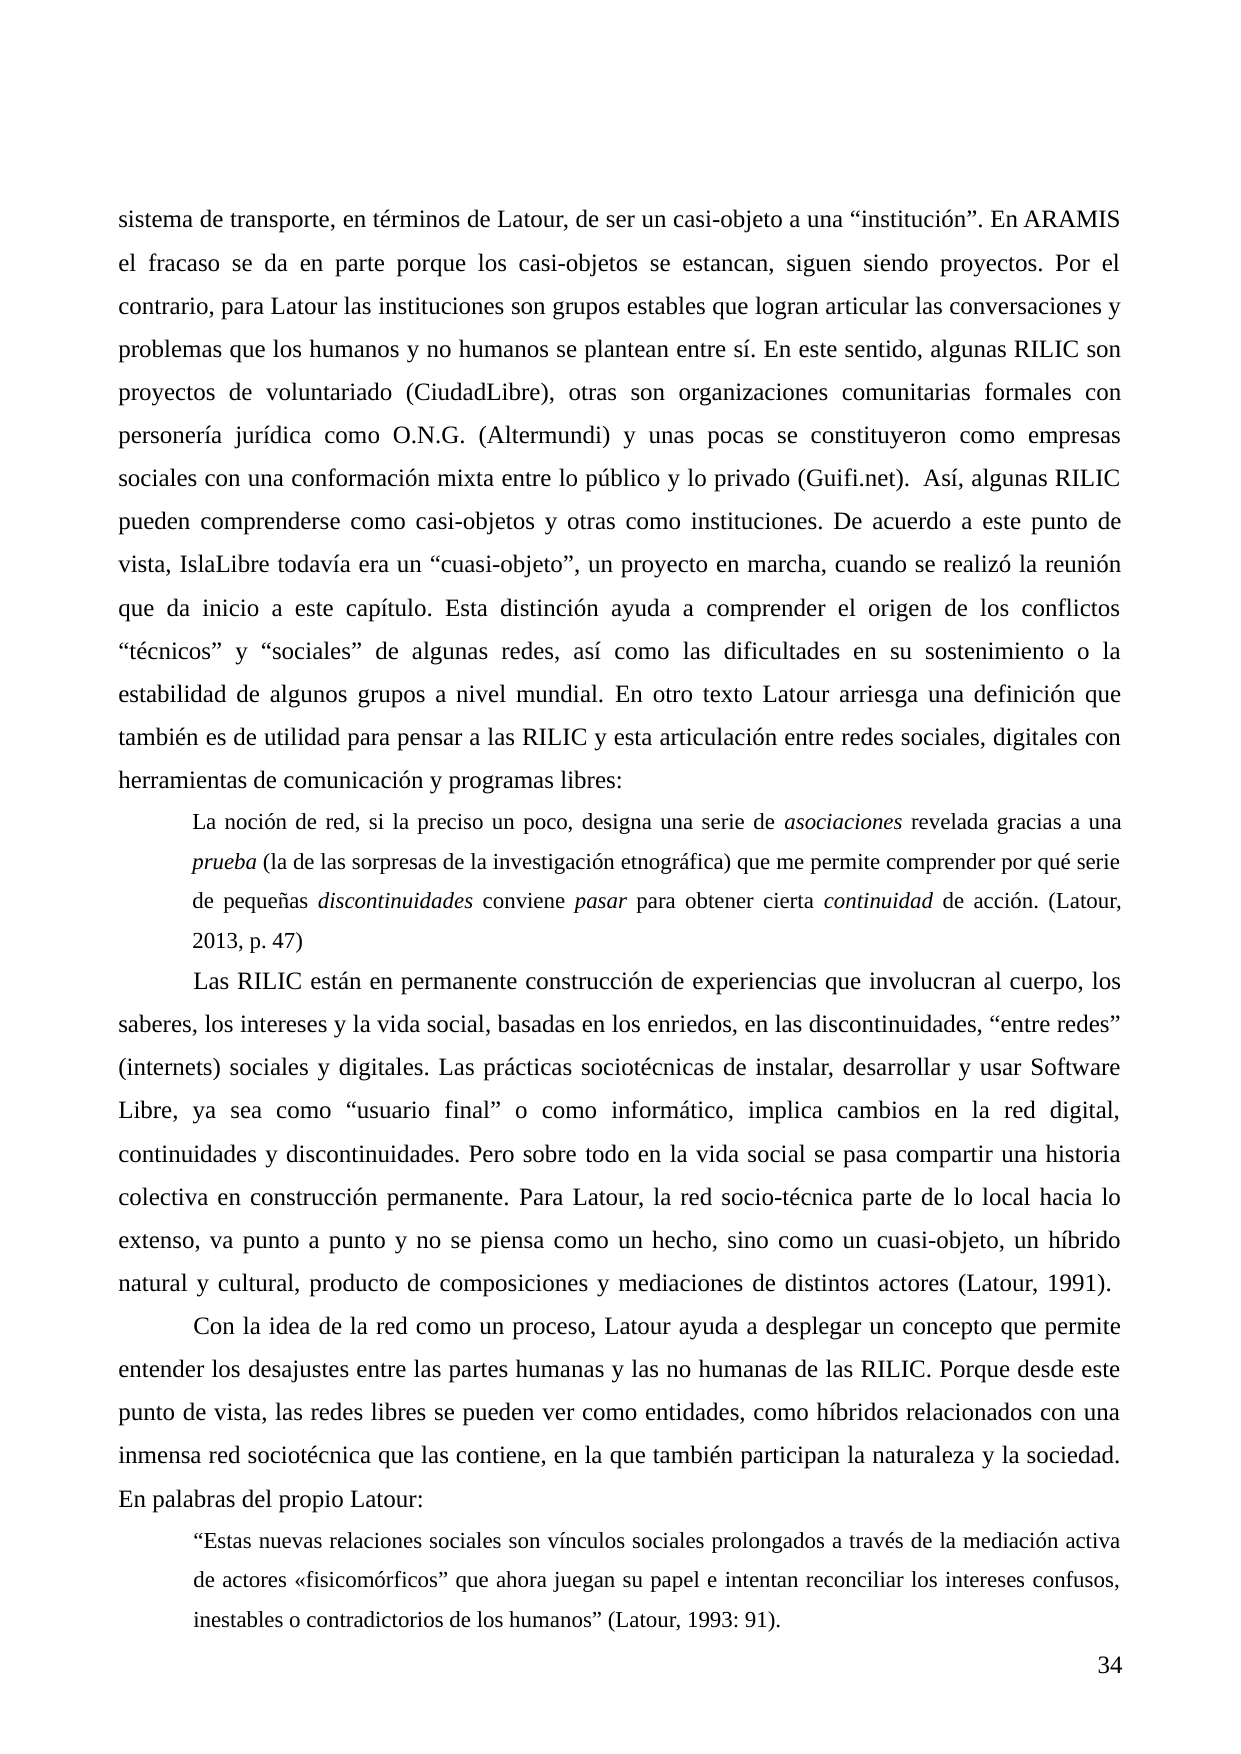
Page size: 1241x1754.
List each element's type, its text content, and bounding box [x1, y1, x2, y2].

text La noción de red, si la preciso un poco, designa una serie de asociaciones revelada gracias a una prueba (la de las sorpresas de la investigación etnográfica) que me permite comprender por qué serie de pequeñas discontinuidades conviene pasar para obtener cierta continuidad de acción. (Latour, 2013, p. 47) [192, 808, 1122, 953]
text “Estas nuevas relaciones sociales son vínculos sociales prolongados a través de la mediación activa de actores «fisicomórficos” que ahora juegan su papel e intentan reconciliar los intereses confusos, inestables o contradictorios de los humanos” (Latour, 1993: 91). [193, 1527, 1122, 1632]
text Las RILIC están en permanente construcción de experiencias que involucran al cuerpo, los saberes, los intereses y la vida social, basadas en los enriedos, en las discontinuidades, “entre redes” (internets) sociales y digitales. Las prácticas sociotécnicas de instalar, desarrollar y usar Software Libre, ya sea como “usuario final” o como informático, implica cambios en la red digital, continuidades y discontinuidades. Pero sobre todo en la vida social se pasa compartir una historia colectiva en construcción permanente. Para Latour, la red socio-técnica parte de lo local hacia lo extenso, va punto a punto y no se piensa como un hecho, sino como un cuasi-objeto, un híbrido natural y cultural, producto de composiciones y mediaciones de distintos actores (Latour, 1991). Con la idea de la red como un proceso, Latour ayuda a desplegar un concepto que permite entender los desajustes entre las partes humanas y las no humanas de las RILIC. Porque desde este punto de vista, las redes libres se pueden ver como entidades, como híbridos relacionados con una inmensa red sociotécnica que las contiene, en la que también participan la naturaleza y la sociedad. En palabras del propio Latour: [118, 966, 1122, 1512]
text sistema de transporte, en términos de Latour, de ser un casi-objeto a una “institución”. En ARAMIS el fracaso se da en parte porque los casi-objetos se estancan, siguen siendo proyectos. Por el contrario, para Latour las instituciones son grupos estables que logran articular las conversaciones y problemas que los humanos y no humanos se plantean entre sí. En este sentido, algunas RILIC son proyectos de voluntariado (CiudadLibre), otras son organizaciones comunitarias formales con personería jurídica como O.N.G. (Altermundi) y unas pocas se constituyeron como empresas sociales con una conformación mixta entre lo público y lo privado (Guifi.net). Así, algunas RILIC pueden comprenderse como casi-objetos y otras como instituciones. De acuerdo a este punto de vista, IslaLibre todavía era un “cuasi-objeto”, un proyecto en marcha, cuando se realizó la reunión que da inicio a este capítulo. Esta distinción ayuda a comprender el origen de los conflictos “técnicos” y “sociales” de algunas redes, así como las dificultades en su sostenimiento o la estabilidad de algunos grupos a nivel mundial. En otro texto Latour arriesga una definición que también es de utilidad para pensar a las RILIC y esta articulación entre redes sociales, digitales con herramientas de comunicación y programas libres: [118, 204, 1122, 794]
